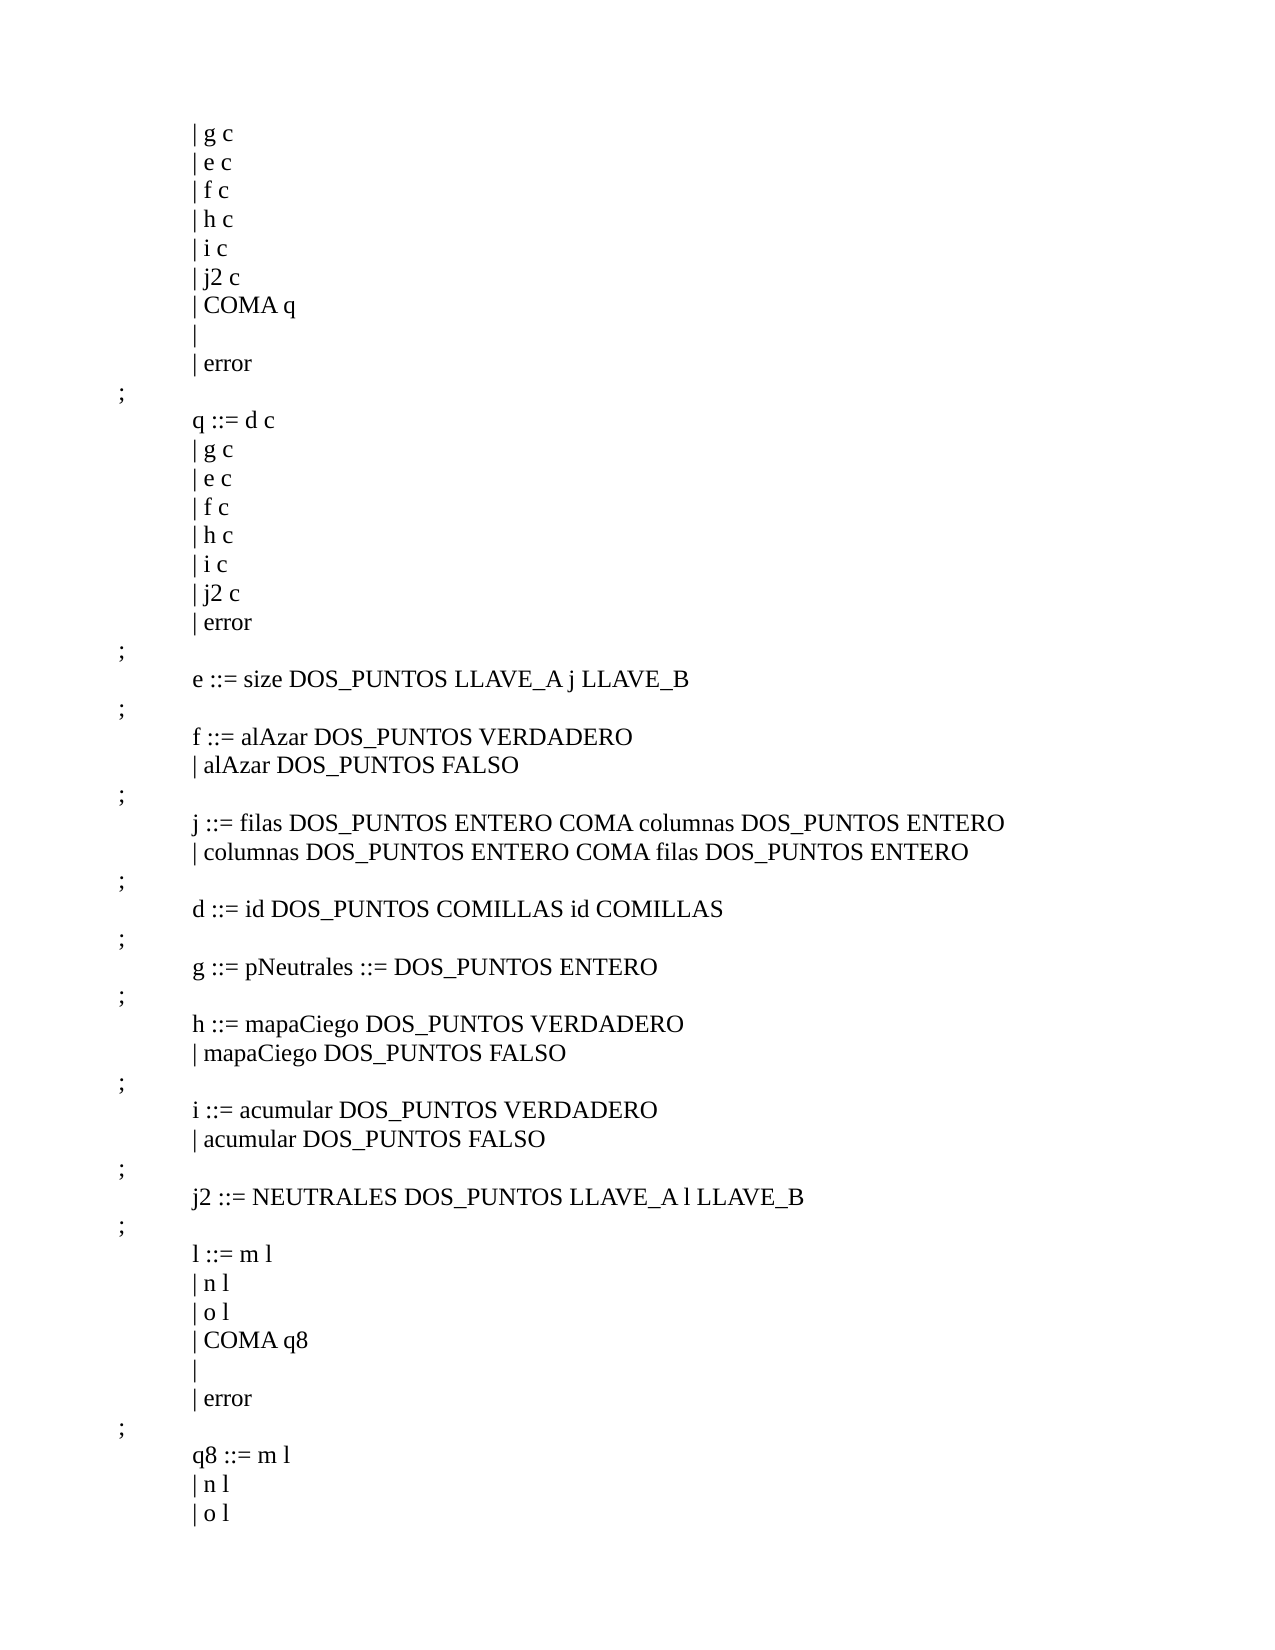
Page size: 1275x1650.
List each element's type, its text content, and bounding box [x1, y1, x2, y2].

text g ::= pNeutrales ::= DOS_PUNTOS ENTERO [118, 952, 1157, 981]
text q ::= d c [118, 406, 1157, 434]
text i ::= acumular DOS_PUNTOS VERDADERO [118, 1096, 1157, 1124]
text q8 ::= m l [118, 1441, 1157, 1469]
text | acumular DOS_PUNTOS FALSO [118, 1124, 1157, 1153]
text ; [118, 377, 1157, 406]
text j2 ::= NEUTRALES DOS_PUNTOS LLAVE_A l LLAVE_B [118, 1182, 1157, 1211]
text ; [118, 693, 1157, 722]
text d ::= id DOS_PUNTOS COMILLAS id COMILLAS [118, 894, 1157, 923]
text | error [118, 1383, 1157, 1412]
text ; [118, 1153, 1157, 1182]
text | h c [118, 204, 1157, 233]
text h ::= mapaCiego DOS_PUNTOS VERDADERO [118, 1009, 1157, 1038]
text | o l [118, 1297, 1157, 1326]
text j ::= filas DOS_PUNTOS ENTERO COMA columnas DOS_PUNTOS ENTERO | columnas DOS_PUNTOS ENTERO COMA filas DOS_PUNTOS ENTERO [118, 808, 1157, 866]
text | mapaCiego DOS_PUNTOS FALSO [118, 1038, 1157, 1067]
text | alAzar DOS_PUNTOS FALSO [118, 751, 1157, 779]
text | h c [118, 521, 1157, 549]
text | i c [118, 549, 1157, 578]
text | g c [118, 434, 1157, 463]
text | COMA q [118, 291, 1157, 319]
text | error [118, 348, 1157, 377]
text | j2 c [118, 578, 1157, 607]
text | i c [118, 233, 1157, 262]
text | n l [118, 1469, 1157, 1498]
text | COMA q8 [118, 1326, 1157, 1354]
text ; [118, 1067, 1157, 1096]
text | j2 c [118, 262, 1157, 291]
text | o l [118, 1498, 1157, 1527]
text | f c [118, 176, 1157, 204]
text | e c [118, 463, 1157, 492]
text | [118, 319, 1157, 348]
text ; [118, 779, 1157, 808]
text e ::= size DOS_PUNTOS LLAVE_A j LLAVE_B [118, 664, 1157, 693]
text | e c [118, 147, 1157, 176]
text ; [118, 636, 1157, 664]
text ; [118, 923, 1157, 952]
text l ::= m l [118, 1239, 1157, 1268]
text ; [118, 866, 1157, 894]
text | f c [118, 492, 1157, 521]
text | [118, 1354, 1157, 1383]
text | error [118, 607, 1157, 636]
text f ::= alAzar DOS_PUNTOS VERDADERO [118, 722, 1157, 751]
text ; [118, 1211, 1157, 1239]
text | n l [118, 1268, 1157, 1297]
text ; [118, 981, 1157, 1009]
text | g c [118, 118, 1157, 147]
text ; [118, 1412, 1157, 1441]
